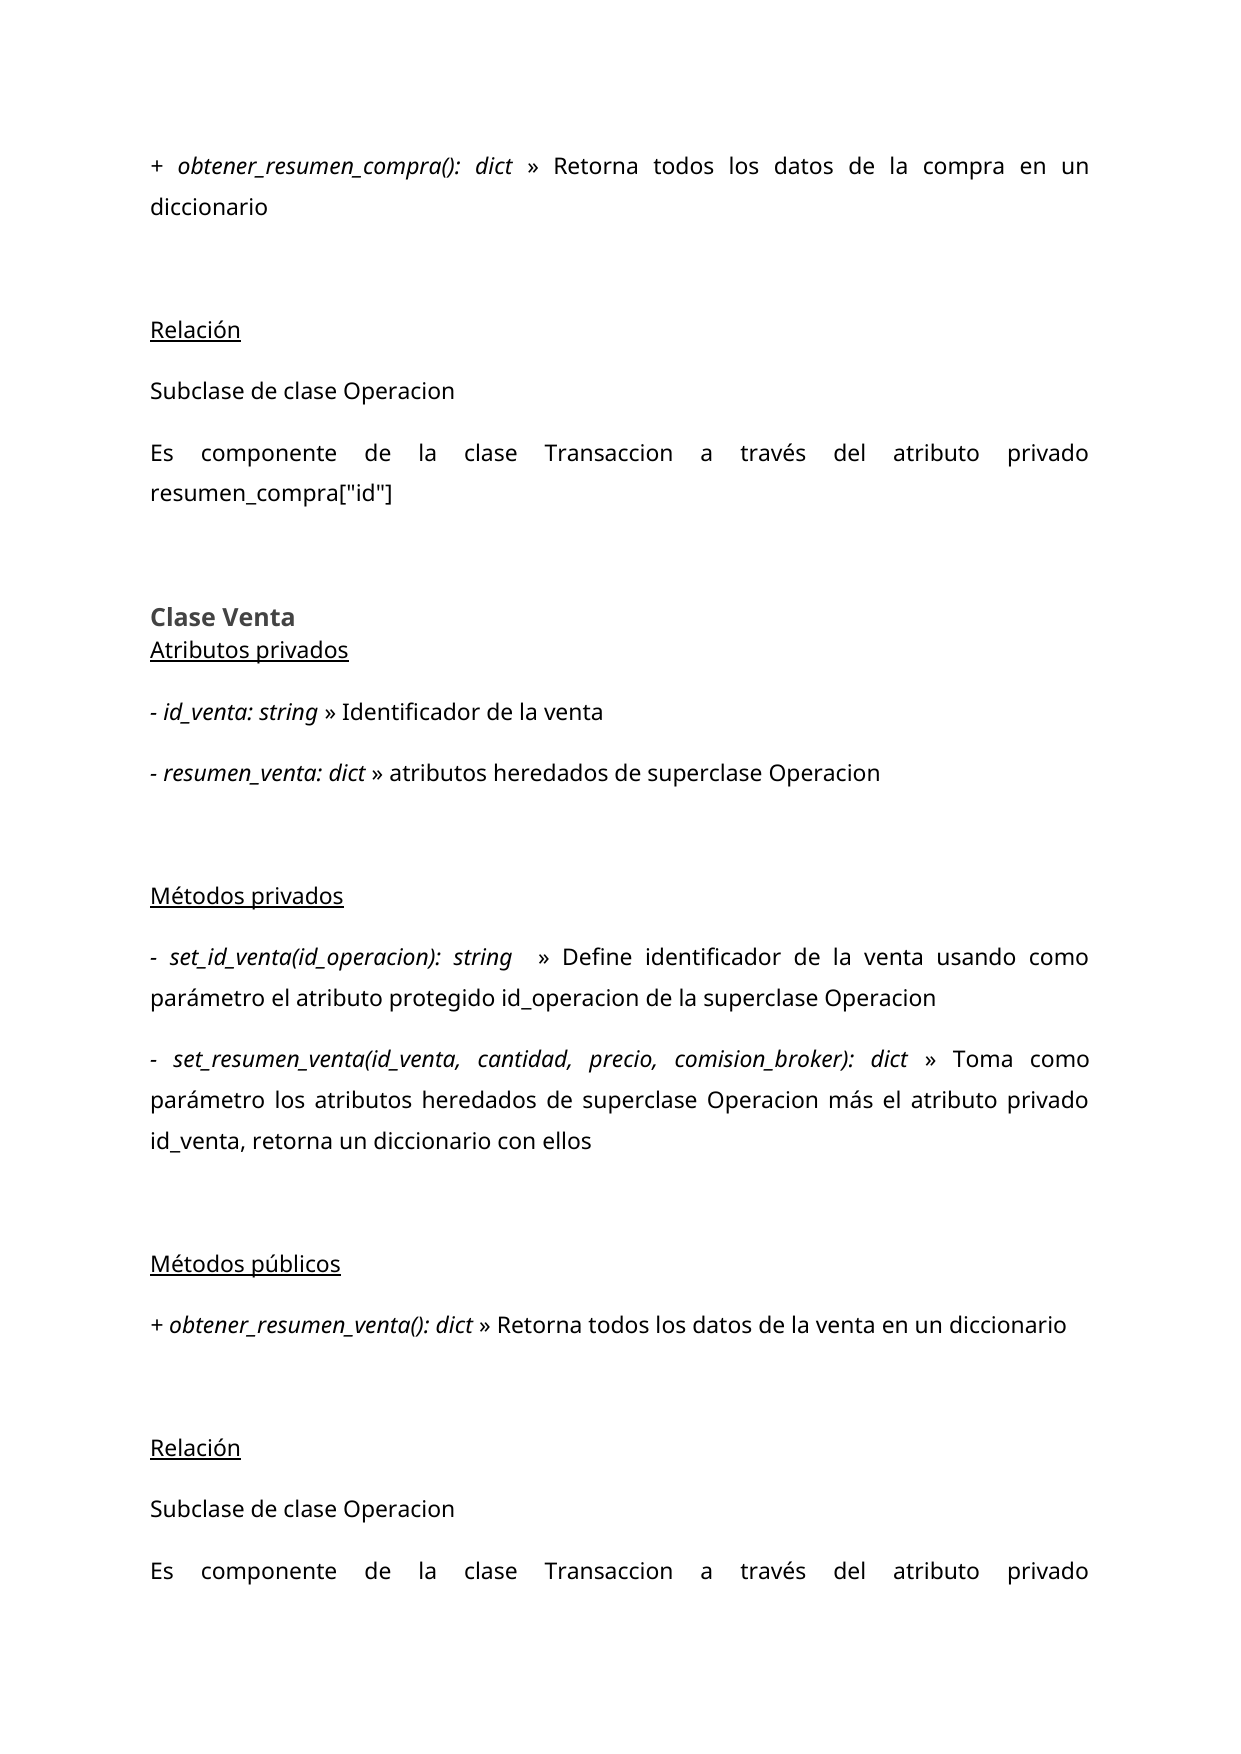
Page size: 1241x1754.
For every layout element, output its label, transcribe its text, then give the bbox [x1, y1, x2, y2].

text Métodos privados [150, 880, 1090, 911]
text Subclase de clase Operacion [150, 375, 1090, 406]
text - id_venta: string » Identificador de la venta [150, 696, 1090, 727]
text - set_id_venta(id_operacion): string » Define identificador de la venta usando como parámetro el atributo protegido id_operacion de la superclase Operacion [150, 941, 1090, 1013]
text Es componente de la clase Transaccion a través del atributo privado resumen_compra["id"] [150, 436, 1090, 508]
text + obtener_resumen_venta(): dict » Retorna todos los datos de la venta en un diccionario [150, 1309, 1090, 1340]
text Es componente de la clase Transaccion a través del atributo privado [150, 1555, 1090, 1586]
text - resumen_venta: dict » atributos heredados de superclase Operacion [150, 757, 1090, 788]
subtitle Clase Venta [150, 600, 1090, 634]
text - set_resumen_venta(id_venta, cantidad, precio, comision_broker): dict » Toma como parámetro los atributos heredados de superclase Operacion más el atributo privado id_venta, retorna un diccionario con ellos [150, 1043, 1090, 1156]
text Relación [150, 1432, 1090, 1463]
text Relación [150, 313, 1090, 345]
text Atributos privados [150, 634, 1090, 665]
text + obtener_resumen_compra(): dict » Retorna todos los datos de la compra en un diccionario [150, 150, 1090, 222]
text Métodos públicos [150, 1248, 1090, 1279]
text Subclase de clase Operacion [150, 1493, 1090, 1525]
